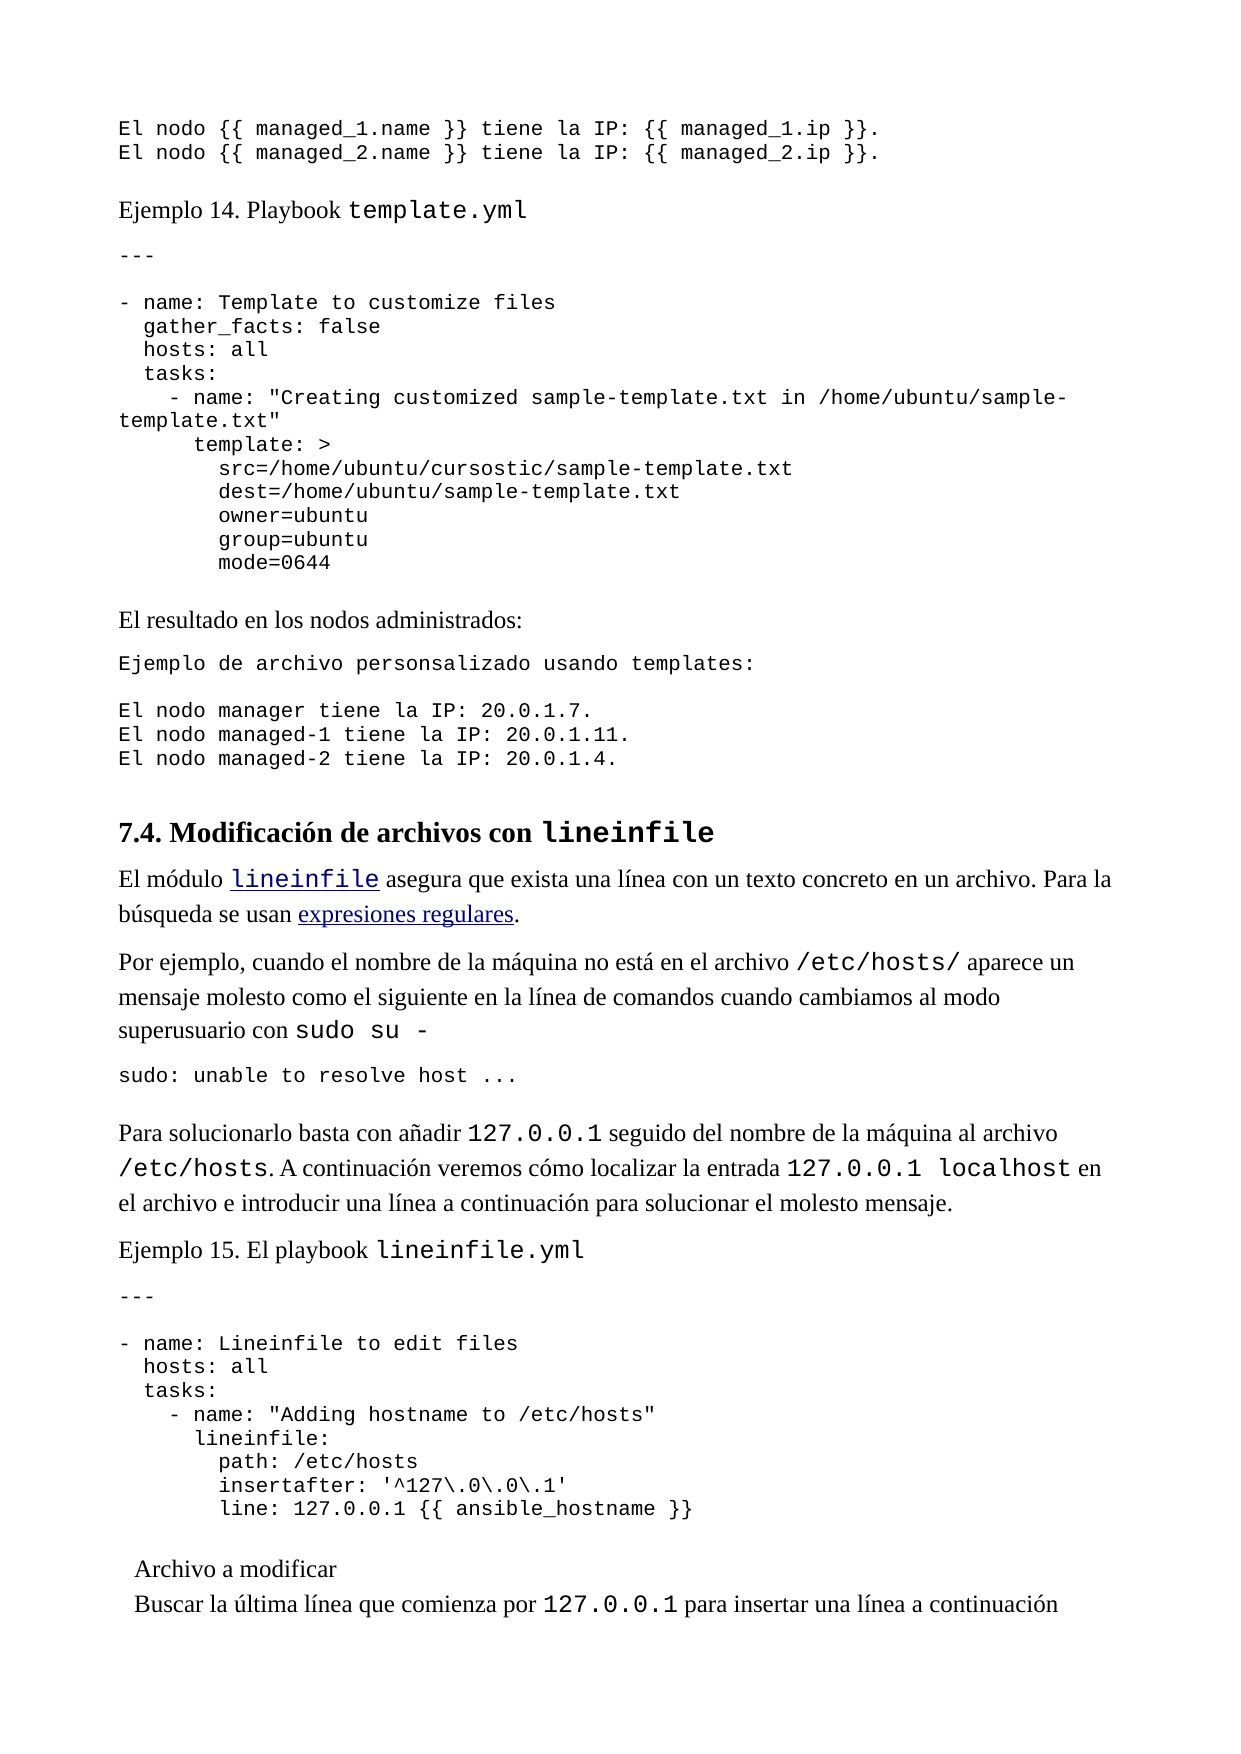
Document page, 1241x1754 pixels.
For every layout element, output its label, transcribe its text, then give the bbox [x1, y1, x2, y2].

text group=ubuntu [118, 529, 1122, 552]
table_header [118, 1552, 131, 1586]
text Ejemplo de archivo personsalizado usando templates: [118, 653, 1122, 677]
subtitle 7.4. Modificación de archivos con lineinfile [118, 815, 1122, 851]
text gather_facts: false [118, 316, 1122, 339]
text src=/home/ubuntu/cursostic/sample-template.txt [118, 458, 1122, 481]
text template: > [118, 434, 1122, 458]
table_cell [118, 1586, 131, 1623]
table_cell Buscar la última línea que comienza por 127.0.0.1 para insertar una línea a continuación [131, 1586, 1122, 1623]
text Ejemplo 14. Playbook template.yml [118, 195, 1122, 226]
text Ejemplo 15. El playbook lineinfile.yml [118, 1236, 1122, 1266]
text - name: "Adding hostname to /etc/hosts" [118, 1404, 1122, 1427]
text Para solucionarlo basta con añadir 127.0.0.1 seguido del nombre de la máquina al archivo /etc/hosts. A continuación veremos cómo localizar la entrada 127.0.0.1 localhost en el archivo e introducir una línea a continuación para solucionar el molesto mensaje. [118, 1118, 1122, 1217]
text insertafter: '^127\.0\.0\.1' [118, 1475, 1122, 1498]
text --- [118, 245, 1122, 268]
text dest=/home/ubuntu/sample-template.txt [118, 481, 1122, 505]
text - name: "Creating customized sample-template.txt in /home/ubuntu/sample-template.txt" [118, 387, 1122, 434]
text El resultado en los nodos administrados: [118, 605, 1122, 634]
text El nodo managed-2 tiene la IP: 20.0.1.4. [118, 748, 1122, 771]
text El nodo {{ managed_1.name }} tiene la IP: {{ managed_1.ip }}. [118, 118, 1122, 142]
text - name: Template to customize files [118, 292, 1122, 316]
text owner=ubuntu [118, 505, 1122, 529]
text mode=0644 [118, 552, 1122, 576]
text sudo: unable to resolve host ... [118, 1065, 1122, 1088]
text tasks: [118, 1380, 1122, 1404]
text --- [118, 1286, 1122, 1309]
text El nodo managed-1 tiene la IP: 20.0.1.11. [118, 724, 1122, 748]
table_header Archivo a modificar [131, 1552, 1122, 1586]
text path: /etc/hosts [118, 1451, 1122, 1475]
text tasks: [118, 363, 1122, 387]
text - name: Lineinfile to edit files [118, 1333, 1122, 1357]
text El módulo lineinfile asegura que exista una línea con un texto concreto en un archivo. Para la búsqueda se usan expresiones regulares. [118, 864, 1122, 928]
text line: 127.0.0.1 {{ ansible_hostname }} [118, 1498, 1122, 1522]
text El nodo {{ managed_2.name }} tiene la IP: {{ managed_2.ip }}. [118, 142, 1122, 165]
text lineinfile: [118, 1427, 1122, 1451]
text hosts: all [118, 339, 1122, 363]
text El nodo manager tiene la IP: 20.0.1.7. [118, 700, 1122, 724]
text Por ejemplo, cuando el nombre de la máquina no está en el archivo /etc/hosts/ aparece un mensaje molesto como el siguiente en la línea de comandos cuando cambiamos al modo superusuario con sudo su - [118, 947, 1122, 1046]
text hosts: all [118, 1357, 1122, 1380]
